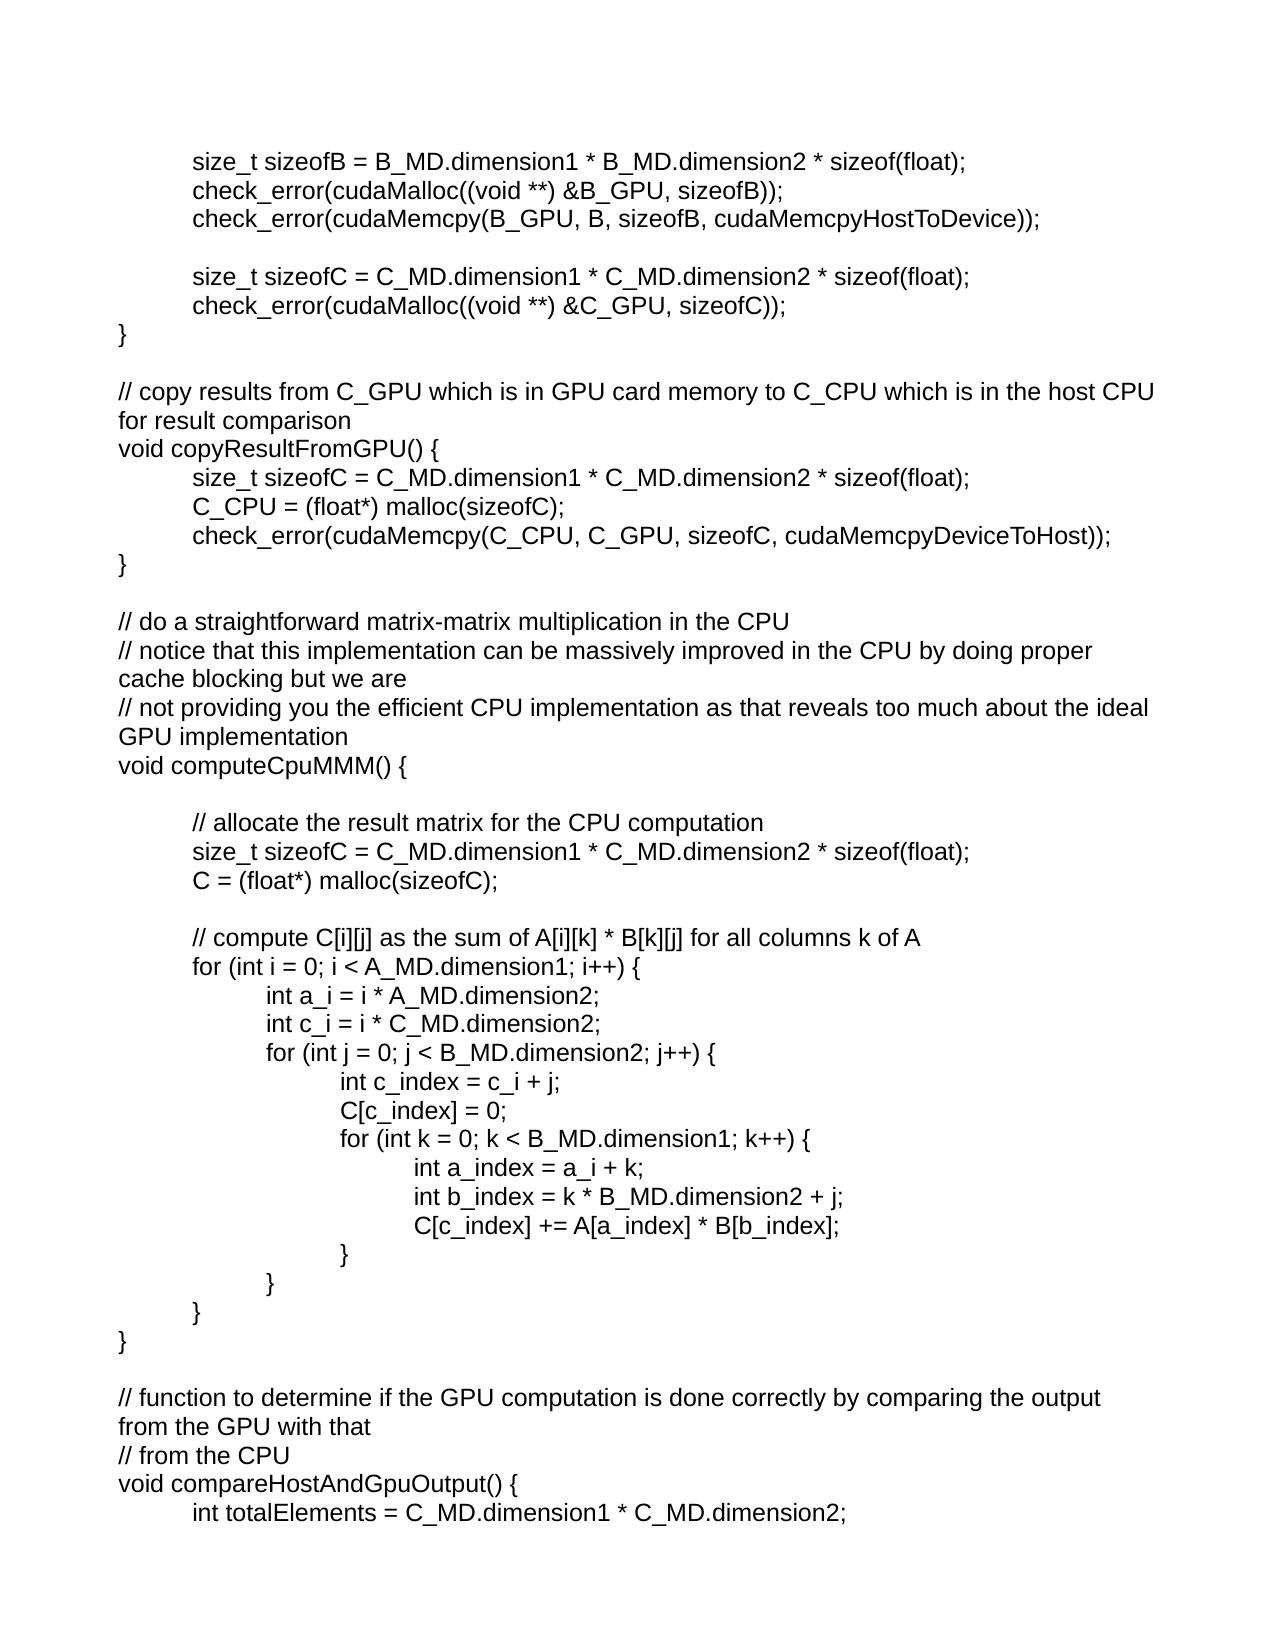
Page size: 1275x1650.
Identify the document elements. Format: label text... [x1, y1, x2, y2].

text // copy results from C_GPU which is in GPU card memory to C_CPU which is in the host CPU for result comparison [118, 377, 1157, 434]
text void compareHostAndGpuOutput() { [118, 1469, 1157, 1498]
text // notice that this implementation can be massively improved in the CPU by doing proper cache blocking but we are [118, 636, 1157, 693]
text } [118, 1326, 1157, 1354]
text C[c_index] += A[a_index] * B[b_index]; [118, 1211, 1157, 1239]
text // do a straightforward matrix-matrix multiplication in the CPU [118, 607, 1157, 636]
text int b_index = k * B_MD.dimension2 + j; [118, 1182, 1157, 1211]
text } [118, 1297, 1157, 1326]
text // from the CPU [118, 1441, 1157, 1469]
text for (int k = 0; k < B_MD.dimension1; k++) { [118, 1124, 1157, 1153]
text size_t sizeofC = C_MD.dimension1 * C_MD.dimension2 * sizeof(float); [118, 463, 1157, 492]
text void copyResultFromGPU() { [118, 434, 1157, 463]
text check_error(cudaMalloc((void **) &B_GPU, sizeofB)); [118, 176, 1157, 204]
text } [118, 549, 1157, 578]
text check_error(cudaMemcpy(C_CPU, C_GPU, sizeofC, cudaMemcpyDeviceToHost)); [118, 521, 1157, 549]
text int a_index = a_i + k; [118, 1153, 1157, 1182]
text check_error(cudaMemcpy(B_GPU, B, sizeofB, cudaMemcpyHostToDevice)); [118, 204, 1157, 233]
text size_t sizeofB = B_MD.dimension1 * B_MD.dimension2 * sizeof(float); [118, 147, 1157, 176]
text void computeCpuMMM() { [118, 751, 1157, 779]
text check_error(cudaMalloc((void **) &C_GPU, sizeofC)); [118, 291, 1157, 319]
text } [118, 319, 1157, 348]
text int c_i = i * C_MD.dimension2; [118, 1009, 1157, 1038]
text } [118, 1268, 1157, 1297]
text // function to determine if the GPU computation is done correctly by comparing the output from the GPU with that [118, 1383, 1157, 1441]
text // allocate the result matrix for the CPU computation [118, 808, 1157, 837]
text for (int j = 0; j < B_MD.dimension2; j++) { [118, 1038, 1157, 1067]
text size_t sizeofC = C_MD.dimension1 * C_MD.dimension2 * sizeof(float); [118, 262, 1157, 291]
text int c_index = c_i + j; [118, 1067, 1157, 1096]
text C_CPU = (float*) malloc(sizeofC); [118, 492, 1157, 521]
text // not providing you the efficient CPU implementation as that reveals too much about the ideal GPU implementation [118, 693, 1157, 751]
text C = (float*) malloc(sizeofC); [118, 866, 1157, 894]
text // compute C[i][j] as the sum of A[i][k] * B[k][j] for all columns k of A [118, 923, 1157, 952]
text for (int i = 0; i < A_MD.dimension1; i++) { [118, 952, 1157, 981]
text int a_i = i * A_MD.dimension2; [118, 981, 1157, 1009]
text int totalElements = C_MD.dimension1 * C_MD.dimension2; [118, 1498, 1157, 1527]
text C[c_index] = 0; [118, 1096, 1157, 1124]
text size_t sizeofC = C_MD.dimension1 * C_MD.dimension2 * sizeof(float); [118, 837, 1157, 866]
text } [118, 1239, 1157, 1268]
